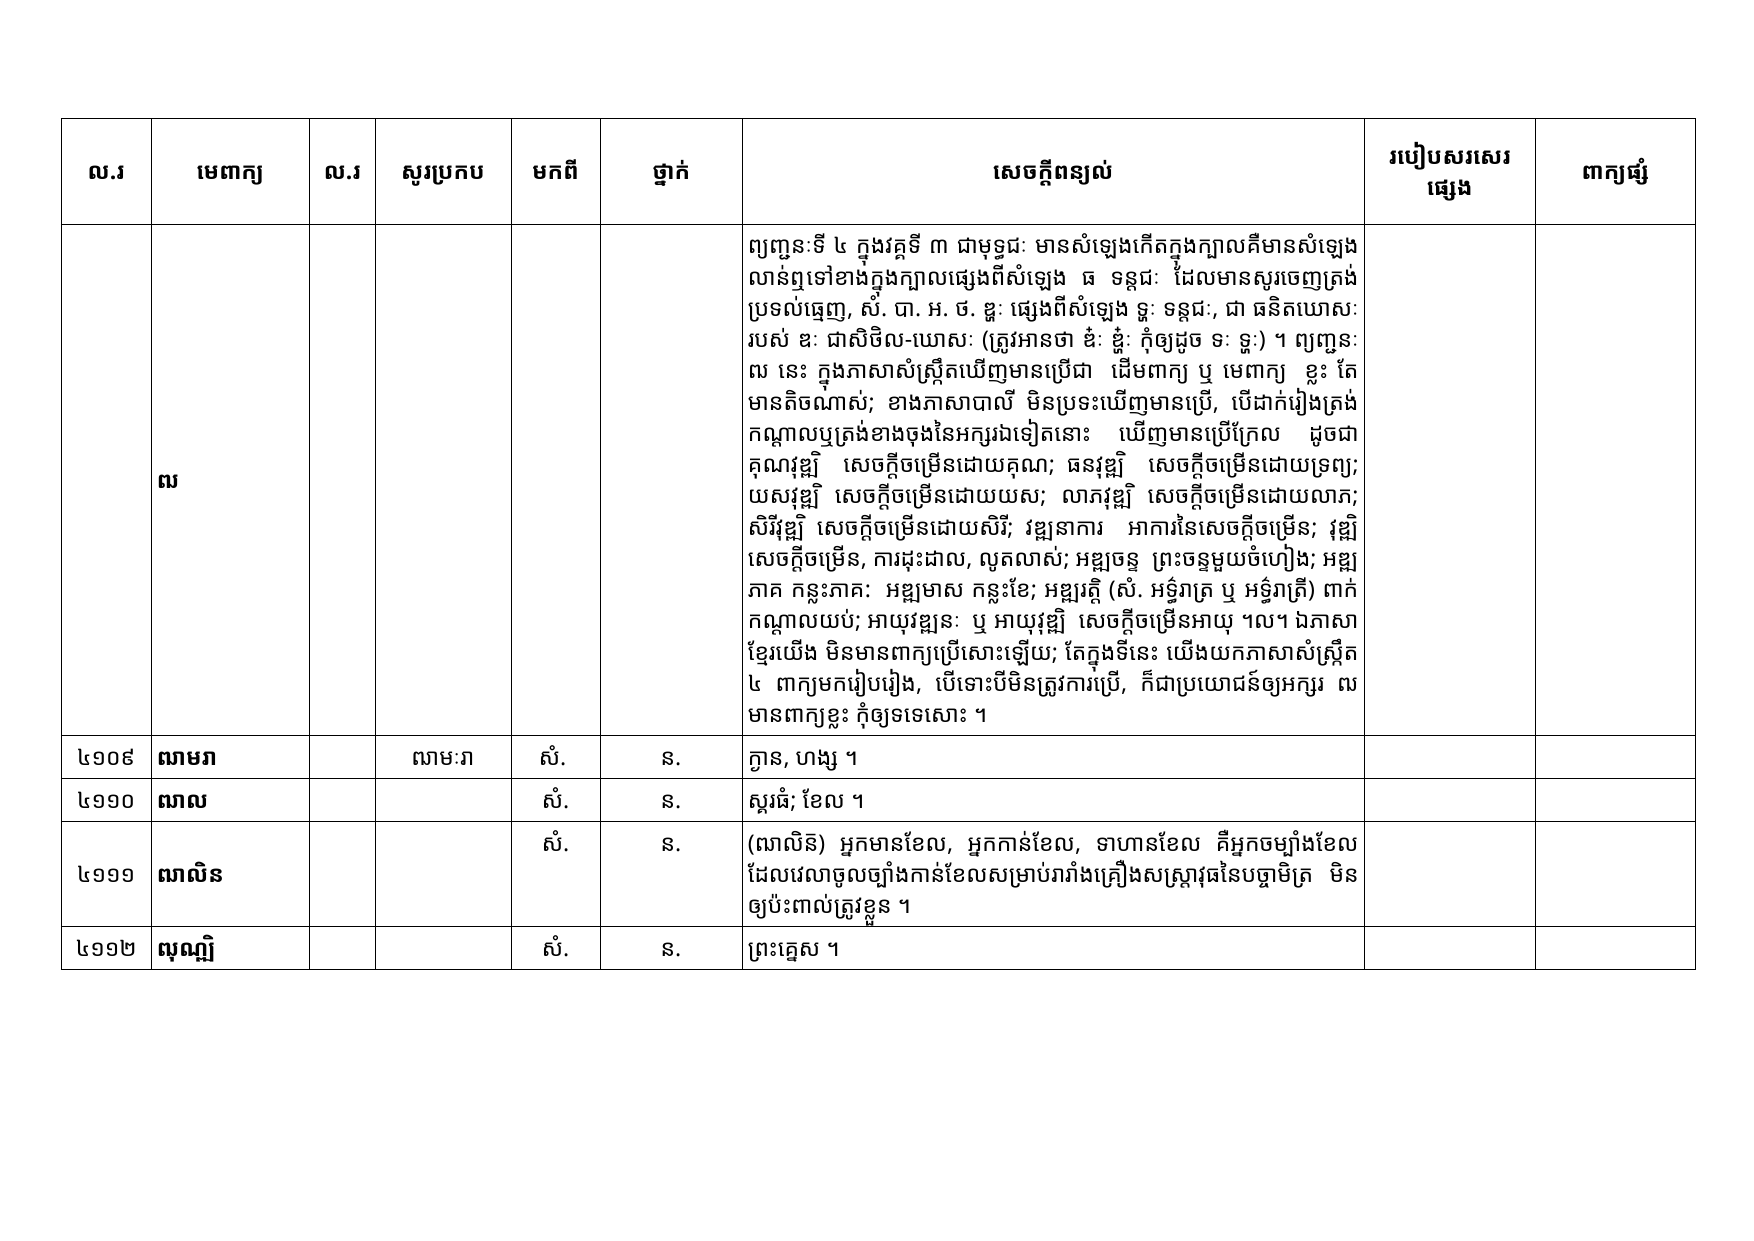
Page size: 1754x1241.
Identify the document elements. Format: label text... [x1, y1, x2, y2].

table_cell [310, 736, 375, 778]
table_cell [1536, 736, 1695, 778]
table_cell សំ. [512, 927, 600, 969]
table_cell ក្ងាន, ហង្ស ។ [743, 736, 1364, 778]
table_cell សំ. [512, 779, 600, 821]
table_cell [310, 779, 375, 821]
table_header ល.រ [310, 119, 375, 223]
table_cell ន. [601, 927, 742, 969]
table_cell [62, 225, 151, 735]
table_cell [376, 225, 511, 735]
table_cell ន. [601, 779, 742, 821]
table_cell ន. [601, 822, 742, 926]
table_cell ស្គរ​ធំ; ខែល ។ [743, 779, 1364, 821]
table_cell ៤១០៩ [62, 736, 151, 778]
table_cell ឍ [152, 225, 309, 735]
table_cell ព្យញ្ជនៈ​ទី ៤ ក្នុង​វគ្គ​ទី ៣ ជា​មុទ្ធជៈ មាន​សំឡេង​កើត​ក្នុង​ក្បាល​គឺ​មាន​សំឡេង​លាន់​ឮ​ទៅ​ខាង​ក្នុង​ក្បាល​ផ្សេង​ពី​សំឡេង ធ ទន្តជៈ ដែល​មាន​សូរ​ចេញ​ត្រង់​ប្រទល់​ធ្មេញ, សំ. បា. អ. ថ. ឌ្ហៈ ផ្សេង​ពី​សំឡេង ទ្ហៈ ទន្តជៈ, ជា ធនិត​ឃោសៈ របស់ ឌៈ ជា​សិថិល-ឃោសៈ (ត្រូវ​អាន​ថា ឌ៎ៈ ឌ្ហ៎ៈ កុំ​ឲ្យ​ដូច ទៈ ទ្ហៈ) ។ ព្យញ្ជនៈ ឍ នេះ ក្នុង​ភាសា​សំស្រ្កឹត​ឃើញ​មាន​ប្រើ​ជា ដើម​ពាក្យ ឬ មេ​ពាក្យ ខ្លះ តែ​មាន​តិច​ណាស់; ខាង​ភាសា​បាលី មិន​ប្រទះ​ឃើញ​មាន​ប្រើ, បើ​ដាក់​រៀង​ត្រង់​កណ្ដាល​ឬ​ត្រង់​ខាង​ចុង​នៃ​អក្សរ​ឯ​ទៀត​នោះ ឃើញ​មាន​ប្រើ​ក្រែល ដូច​ជា គុណ​វុឌ្ឍិ សេចក្ដី​ចម្រើន​ដោយ​គុណ; ធន​វុឌ្ឍិ សេចក្ដី​ចម្រើន​ដោយ​ទ្រព្យ; យស​វុឌ្ឍិ សេចក្ដី​ចម្រើន​ដោយ​យស; លាភ​វុឌ្ឍិ សេចក្ដី​ចម្រើន​ដោយ​លាភ; សិរី​វុឌ្ឍិ សេចក្ដី​ចម្រើន​ដោយ​សិរី; វឌ្ឍនាការ អាការ​នៃ​សេចក្ដី​ចម្រើន; វុឌ្ឍិ សេចក្ដី​ចម្រើន, ការ​ដុះដាល, លូតលាស់; អឌ្ឍ​ចន្ទ ព្រះ​ចន្ទ​មួយ​ចំហៀង; អឌ្ឍ​ភាគ កន្លះ​ភាគ: អឌ្ឍ​មាស កន្លះ​ខែ; អឌ្ឍ​រត្តិ (សំ. អទ៌្ធរាត្រ ឬ អទ៌្ធរាត្រី) ពាក់​កណ្ដាល​យប់; អាយុ​វឌ្ឍនៈ ឬ អាយុ​វុឌ្ឍិ សេចក្ដី​ចម្រើន​អាយុ ។ល។ ឯ​ភាសា​ខ្មែរ​យើង មិន​មាន​ពាក្យ​ប្រើ​សោះ​ឡើយ; តែ​ក្នុង​ទី​នេះ យើង​យក​ភាសា​សំស្រ្កឹត ៤ ពាក្យ​មក​រៀប​រៀង, បើ​ទោះ​បី​មិន​ត្រូវ​ការ​ប្រើ, ក៏​ជា​ប្រយោជន៍​ឲ្យ​អក្សរ ឍ មាន​ពាក្យ​ខ្លះ កុំ​ឲ្យ​ទទេ​សោះ ។ [743, 225, 1364, 735]
table_header មក​ពី [512, 119, 600, 223]
table_cell [310, 225, 375, 735]
table_cell ឍាលិន [152, 822, 309, 926]
table_cell [1365, 822, 1535, 926]
table_header មេ​ពាក្យ [152, 119, 309, 223]
table_cell [310, 822, 375, 926]
table_cell [1365, 927, 1535, 969]
table_cell [512, 225, 600, 735]
table_header សេចក្តី​ពន្យល់ [743, 119, 1364, 223]
table_cell ន. [601, 736, 742, 778]
table_cell [1536, 927, 1695, 969]
table_cell [310, 927, 375, 969]
table_cell ៤១១២ [62, 927, 151, 969]
table_cell [601, 225, 742, 735]
table_cell ឍាមៈរា [376, 736, 511, 778]
table_cell [376, 927, 511, 969]
table_cell សំ. [512, 822, 600, 926]
table_cell [1365, 779, 1535, 821]
table_header ថ្នាក់ [601, 119, 742, 223]
table_cell [1536, 822, 1695, 926]
table_cell [1365, 736, 1535, 778]
table_header ល.រ [62, 119, 151, 223]
table_cell [1536, 225, 1695, 735]
table_cell ឍាល [152, 779, 309, 821]
table_header សូរ​ប្រកប [376, 119, 511, 223]
table_cell [1536, 779, 1695, 821]
table_cell សំ. [512, 736, 600, 778]
table_cell ឍុណ្ឍិ [152, 927, 309, 969]
table_cell ព្រះ​គ្នេស ។ [743, 927, 1364, 969]
table_cell ឍាមរា [152, 736, 309, 778]
table_cell ៤១១១ [62, 822, 151, 926]
table_header ពាក្យ​ផ្សំ [1536, 119, 1695, 223]
table_cell [1365, 225, 1535, 735]
table_cell [376, 779, 511, 821]
table_cell (ឍាលិន៑) អ្នក​មាន​ខែល, អ្នក​កាន់​ខែល, ទាហាន​ខែល គឺ​អ្នក​ចម្បាំង​ខែល​ដែល​វេលា​ចូល​ច្បាំង​កាន់​ខែល​សម្រាប់​រារាំង​គ្រឿង​សស្រ្តាវុធ​​នៃ​បច្ចាមិត្រ មិន​ឲ្យ​ប៉ះ​ពាល់​ត្រូវ​ខ្លួន ។ [743, 822, 1364, 926]
table_cell ៤១១០ [62, 779, 151, 821]
table_header របៀប​សរសេរ​ផ្សេង [1365, 119, 1535, 223]
table_cell [376, 822, 511, 926]
